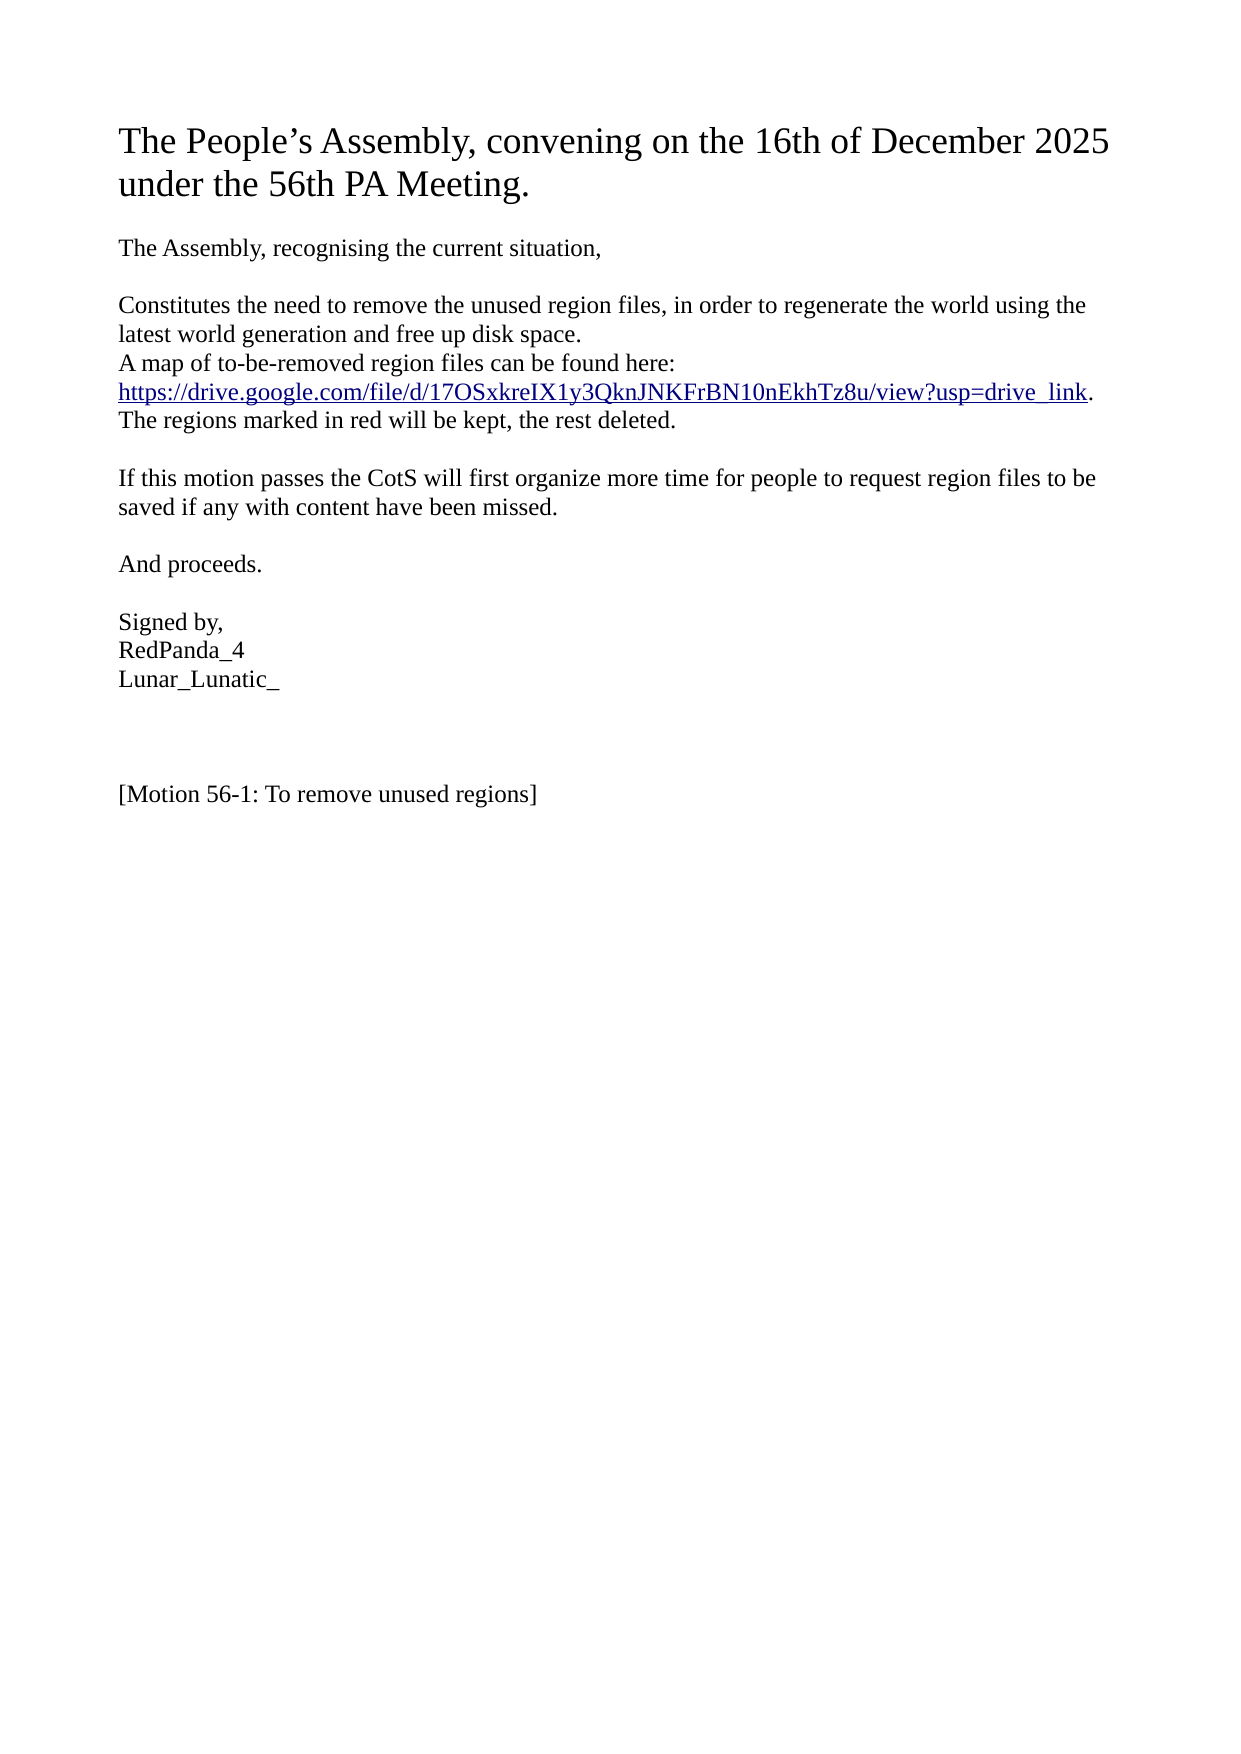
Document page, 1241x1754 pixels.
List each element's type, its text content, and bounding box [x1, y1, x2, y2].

text Constitutes the need to remove the unused region files, in order to regenerate the world using the latest world generation and free up disk space. [118, 291, 1122, 348]
text Lunar_Lunatic_ [118, 664, 1122, 693]
text And proceeds. [118, 549, 1122, 578]
text If this motion passes the CotS will first organize more time for people to request region files to be saved if any with content have been missed. [118, 463, 1122, 521]
text [Motion 56-1: To remove unused regions] [118, 779, 1122, 808]
text Signed by, [118, 607, 1122, 636]
text The Assembly, recognising the current situation, [118, 233, 1122, 262]
text RedPanda_4 [118, 636, 1122, 664]
text A map of to-be-removed region files can be found here: https://drive.google.com/file/d/17OSxkreIX1y3QknJNKFrBN10nEkhTz8u/view?usp=drive_link. The regions marked in red will be kept, the rest deleted. [118, 348, 1122, 434]
text The People’s Assembly, convening on the 16th of December 2025 under the 56th PA Meeting. [118, 118, 1122, 204]
